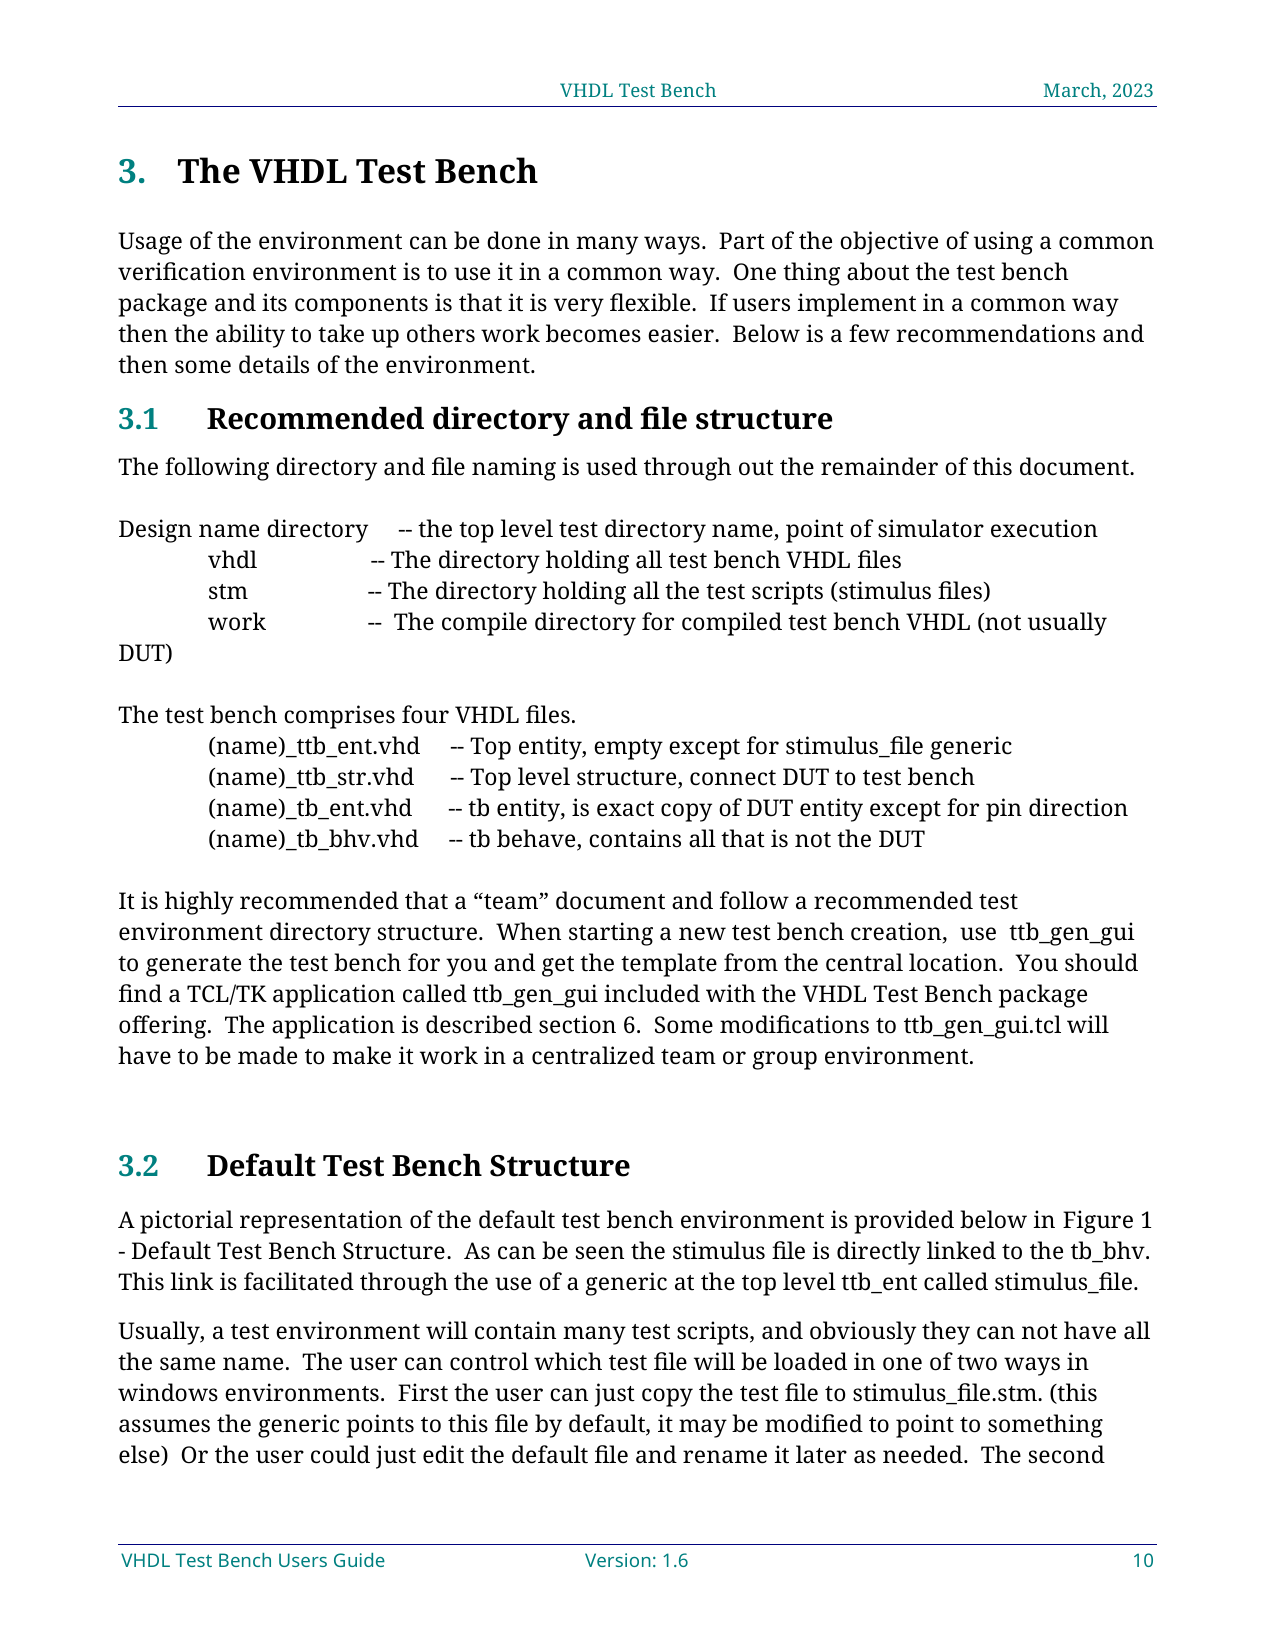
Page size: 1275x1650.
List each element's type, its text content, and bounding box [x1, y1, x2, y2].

subtitle The VHDL Test Bench [118, 148, 1157, 194]
text Usually, a test environment will contain many test scripts, and obviously they can not have all the same name. The user can control which test file will be loaded in one of two ways in windows environments. First the user can just copy the test file to stimulus_file.stm. (this assumes the generic points to this file by default, it may be modified to point to something else) Or the user could just edit the default file and rename it later as needed. The second [118, 1315, 1157, 1471]
subtitle Default Test Bench Structure [118, 1146, 1157, 1185]
text A pictorial representation of the default test bench environment is provided below in Figure 1 - Default Test Bench Structure. As can be seen the stimulus file is directly linked to the tb_bhv. This link is facilitated through the use of a generic at the top level ttb_ent called stimulus_file. [118, 1204, 1157, 1297]
text stm -- The directory holding all the test scripts (stimulus files) [118, 574, 1157, 606]
text Usage of the environment can be done in many ways. Part of the objective of using a common verification environment is to use it in a common way. One thing about the test bench package and its components is that it is very flexible. If users implement in a common way then the ability to take up others work becomes easier. Below is a few recommendations and then some details of the environment. [118, 225, 1157, 380]
text (name)_ttb_str.vhd -- Top level structure, connect DUT to test bench [118, 761, 1157, 792]
text The following directory and file naming is used through out the remainder of this document. [118, 450, 1157, 481]
text work -- The compile directory for compiled test bench VHDL (not usually DUT) [118, 606, 1157, 668]
subtitle Recommended directory and file structure [118, 398, 1157, 438]
text (name)_tb_ent.vhd -- tb entity, is exact copy of DUT entity except for pin direction [118, 792, 1157, 823]
text It is highly recommended that a “team” document and follow a recommended test environment directory structure. When starting a new test bench creation, use ttb_gen_gui to generate the test bench for you and get the template from the central location. You should find a TCL/TK application called ttb_gen_gui included with the VHDL Test Bench package offering. The application is described section 6. Some modifications to ttb_gen_gui.tcl will have to be made to make it work in a centralized team or group environment. [118, 885, 1157, 1071]
text (name)_ttb_ent.vhd -- Top entity, empty except for stimulus_file generic [118, 730, 1157, 761]
text vhdl -- The directory holding all test bench VHDL files [118, 543, 1157, 574]
text The test bench comprises four VHDL files. [118, 699, 1157, 730]
text (name)_tb_bhv.vhd -- tb behave, contains all that is not the DUT [118, 823, 1157, 854]
text Design name directory -- the top level test directory name, point of simulator execution [118, 512, 1157, 543]
